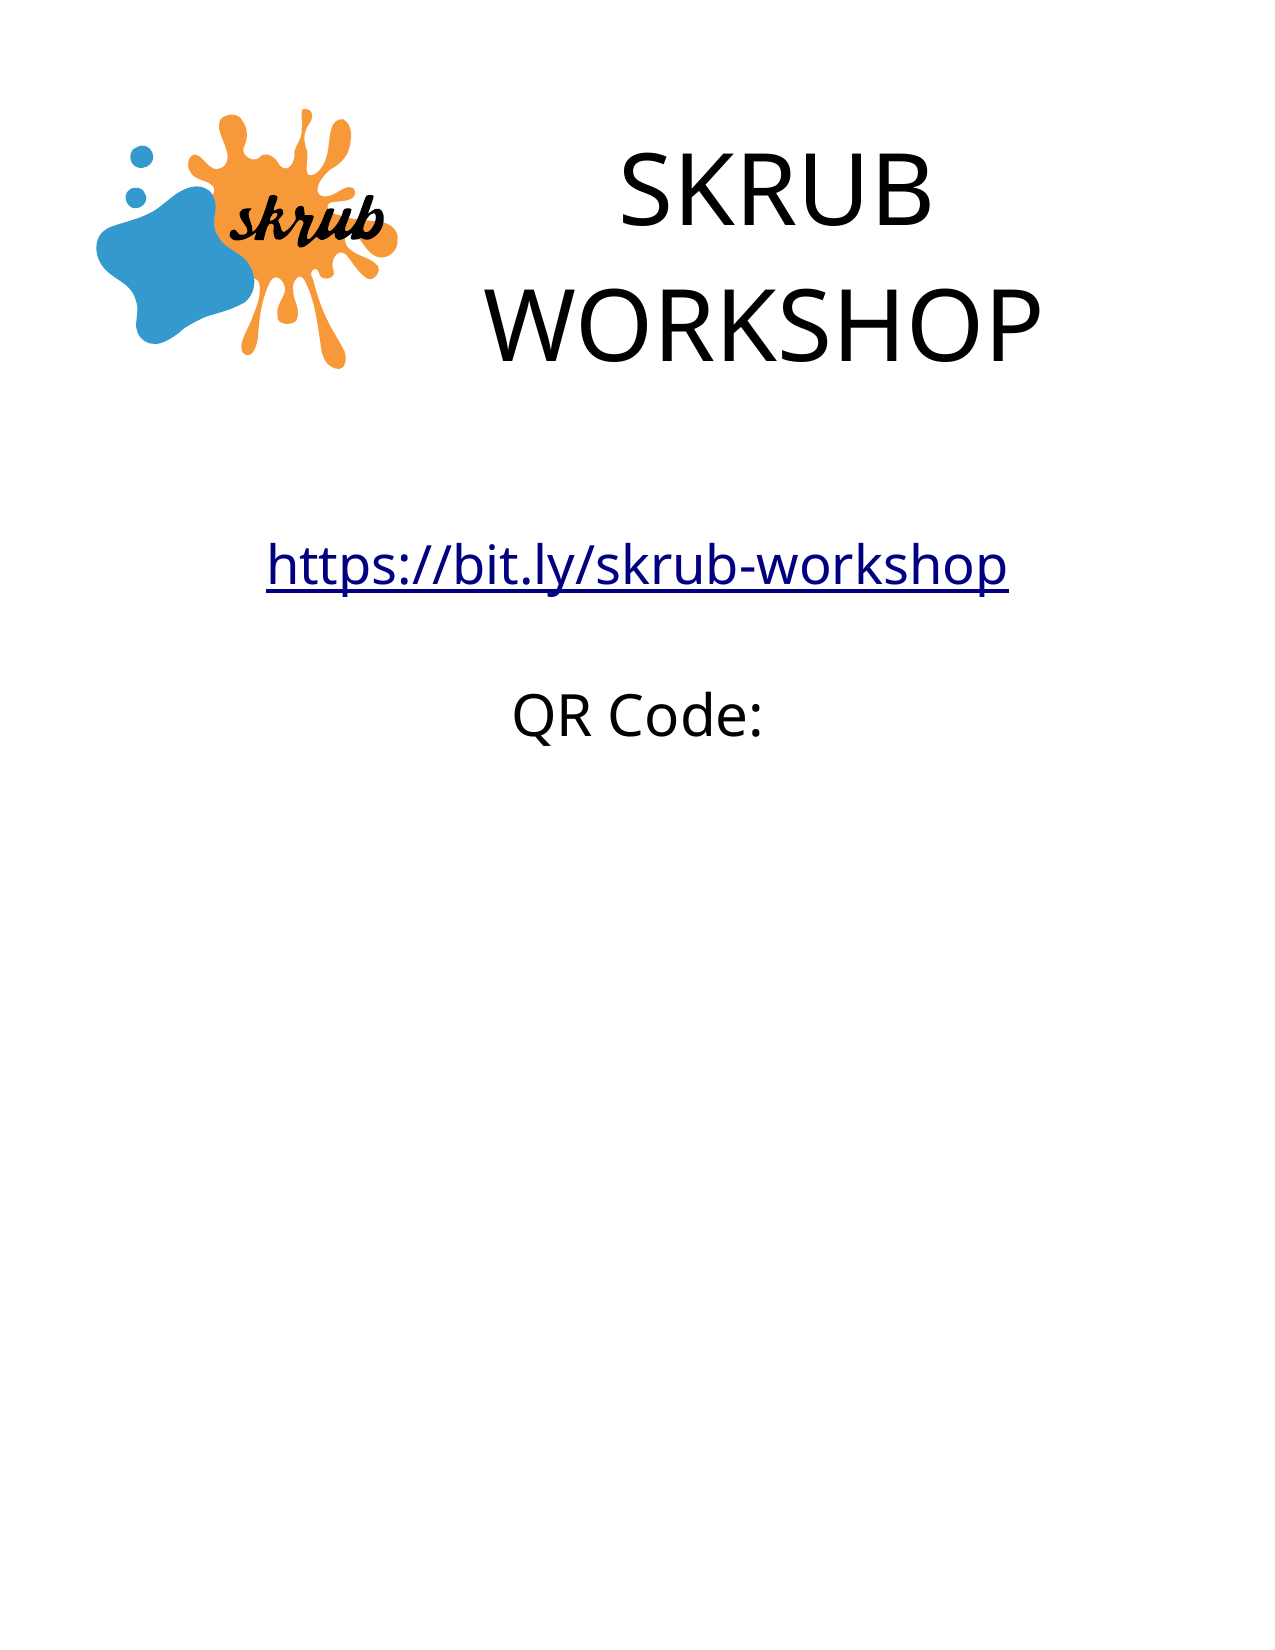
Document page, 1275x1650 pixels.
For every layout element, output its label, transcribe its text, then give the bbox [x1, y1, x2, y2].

text https://bit.ly/skrub-workshop [118, 527, 1157, 601]
text QR Code: [118, 674, 1157, 754]
text SKRUB WORKSHOP [118, 118, 1157, 391]
